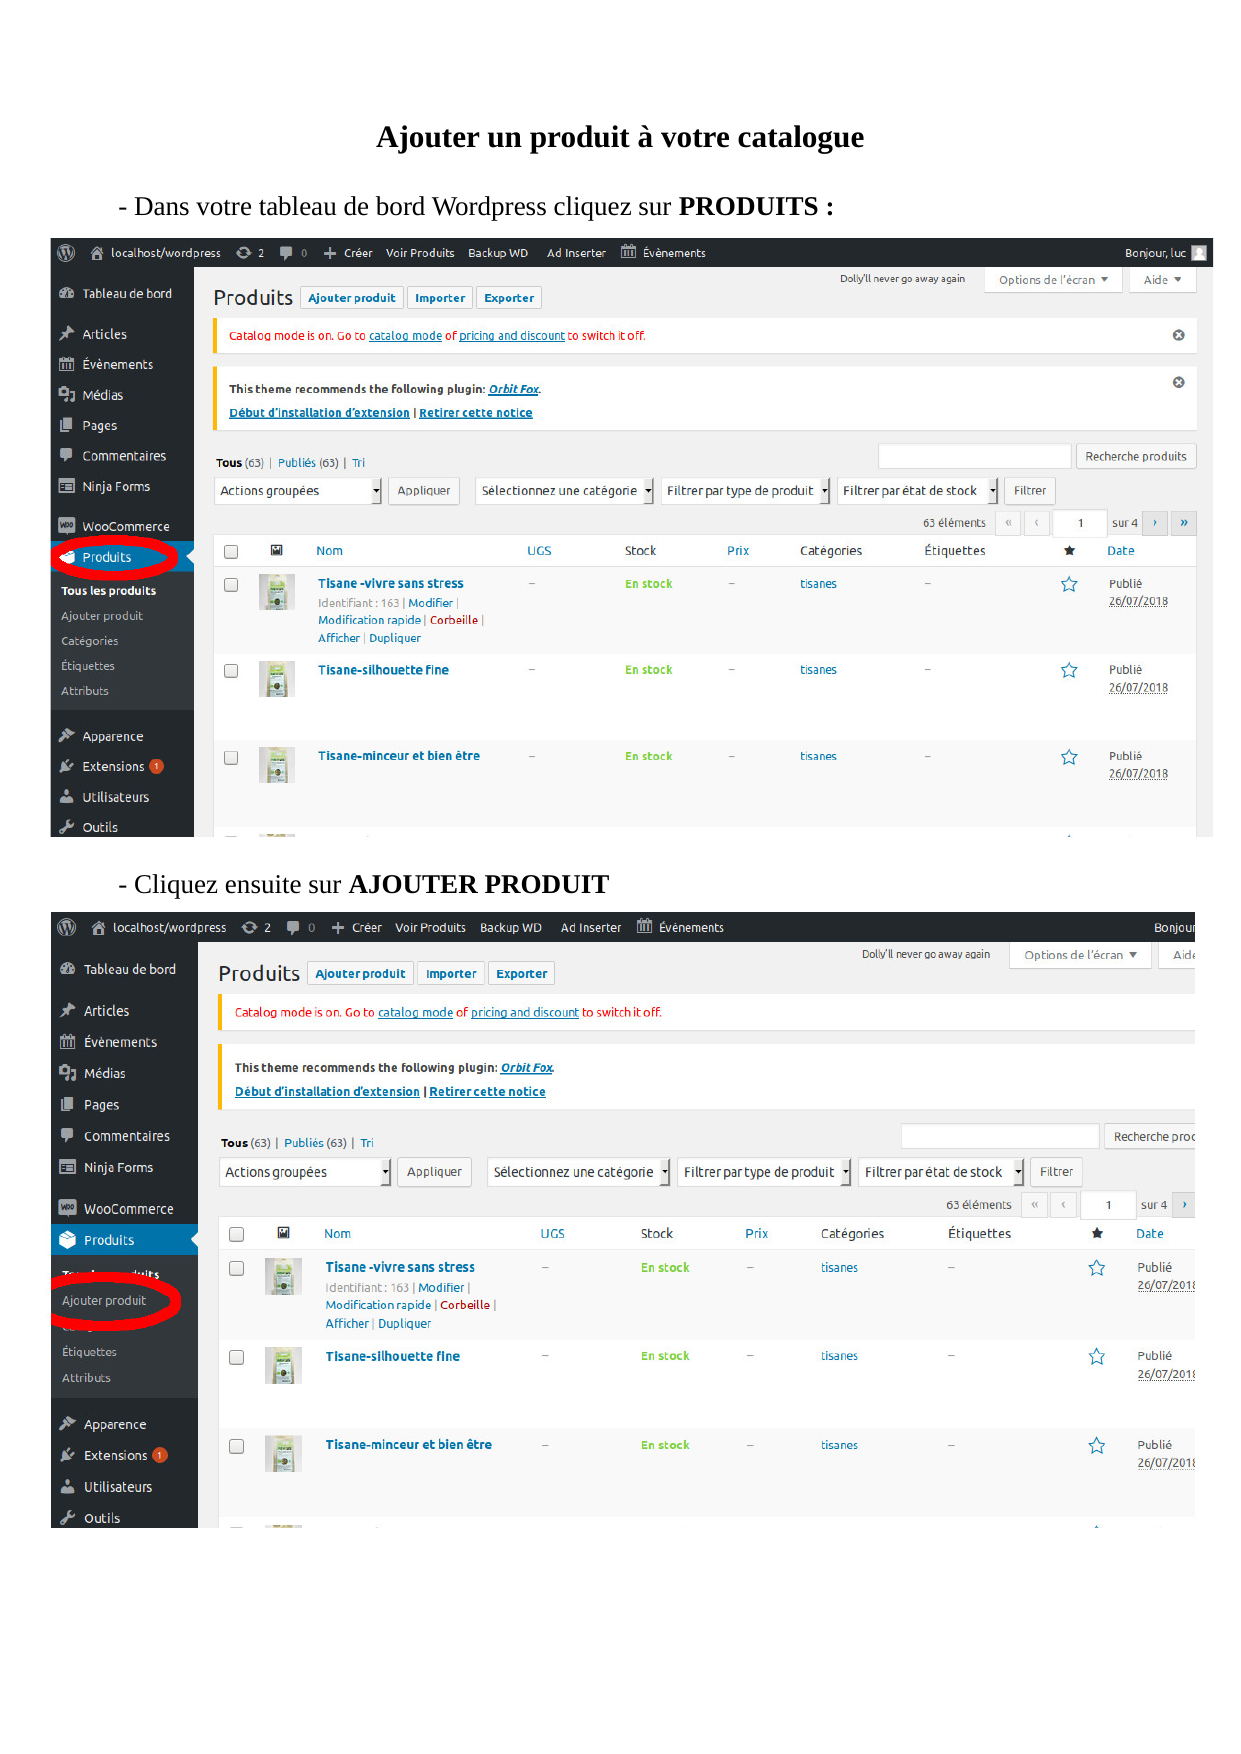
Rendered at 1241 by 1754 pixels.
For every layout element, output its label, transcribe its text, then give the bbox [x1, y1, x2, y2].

picture [50, 238, 1214, 837]
text - Cliquez ensuite sur AJOUTER PRODUIT [118, 868, 1122, 899]
picture [0, 912, 1195, 1528]
text Ajouter un produit à votre catalogue [118, 118, 1122, 154]
text - Dans votre tableau de bord Wordpress cliquez sur PRODUITS : [118, 190, 1122, 221]
